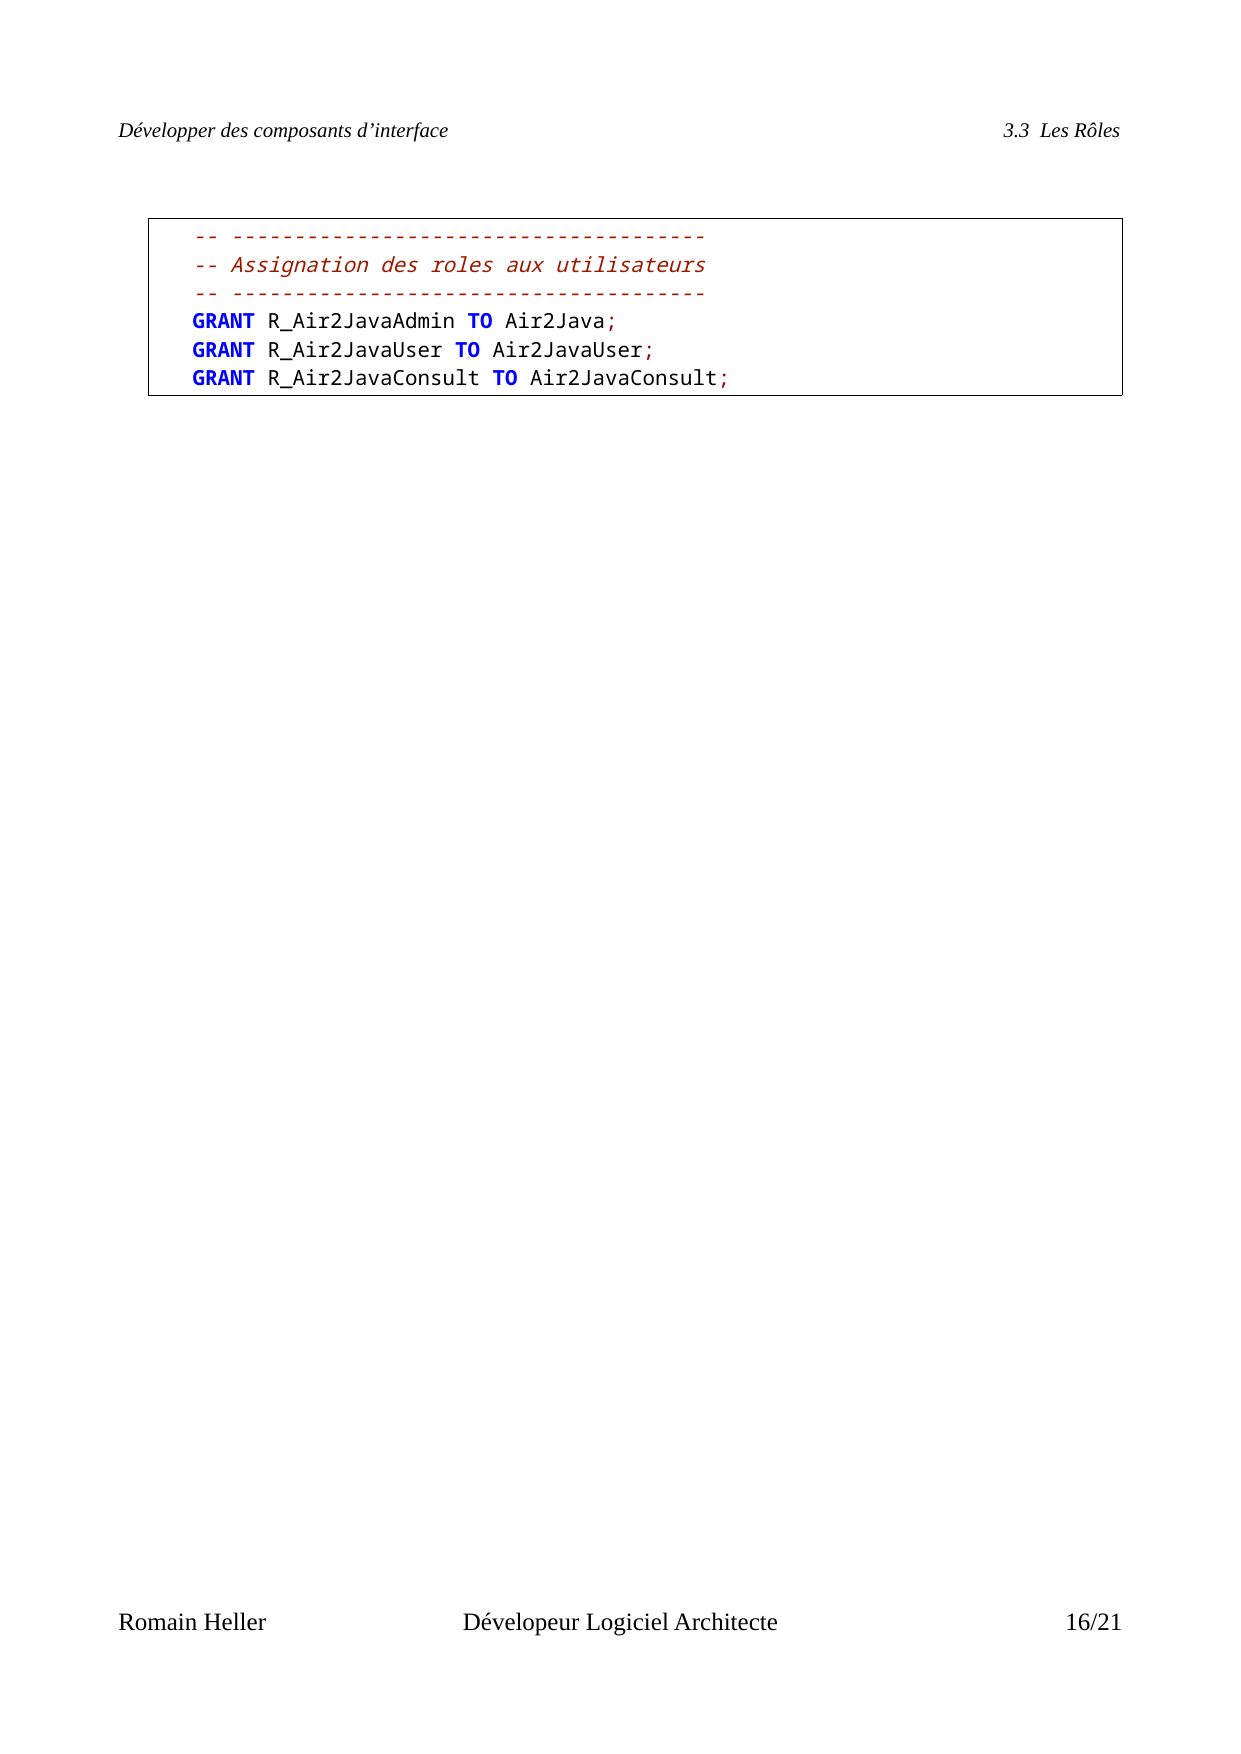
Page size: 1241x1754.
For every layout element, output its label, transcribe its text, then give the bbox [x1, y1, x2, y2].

text -- -------------------------------------- [149, 275, 1122, 304]
text GRANT R_Air2JavaAdmin TO Air2Java; [149, 304, 1122, 332]
text -- Assignation des roles aux utilisateurs [149, 247, 1122, 275]
text GRANT R_Air2JavaUser TO Air2JavaUser; [149, 332, 1122, 361]
text -- -------------------------------------- [149, 219, 1122, 247]
text GRANT R_Air2JavaConsult TO Air2JavaConsult; [149, 361, 1122, 395]
